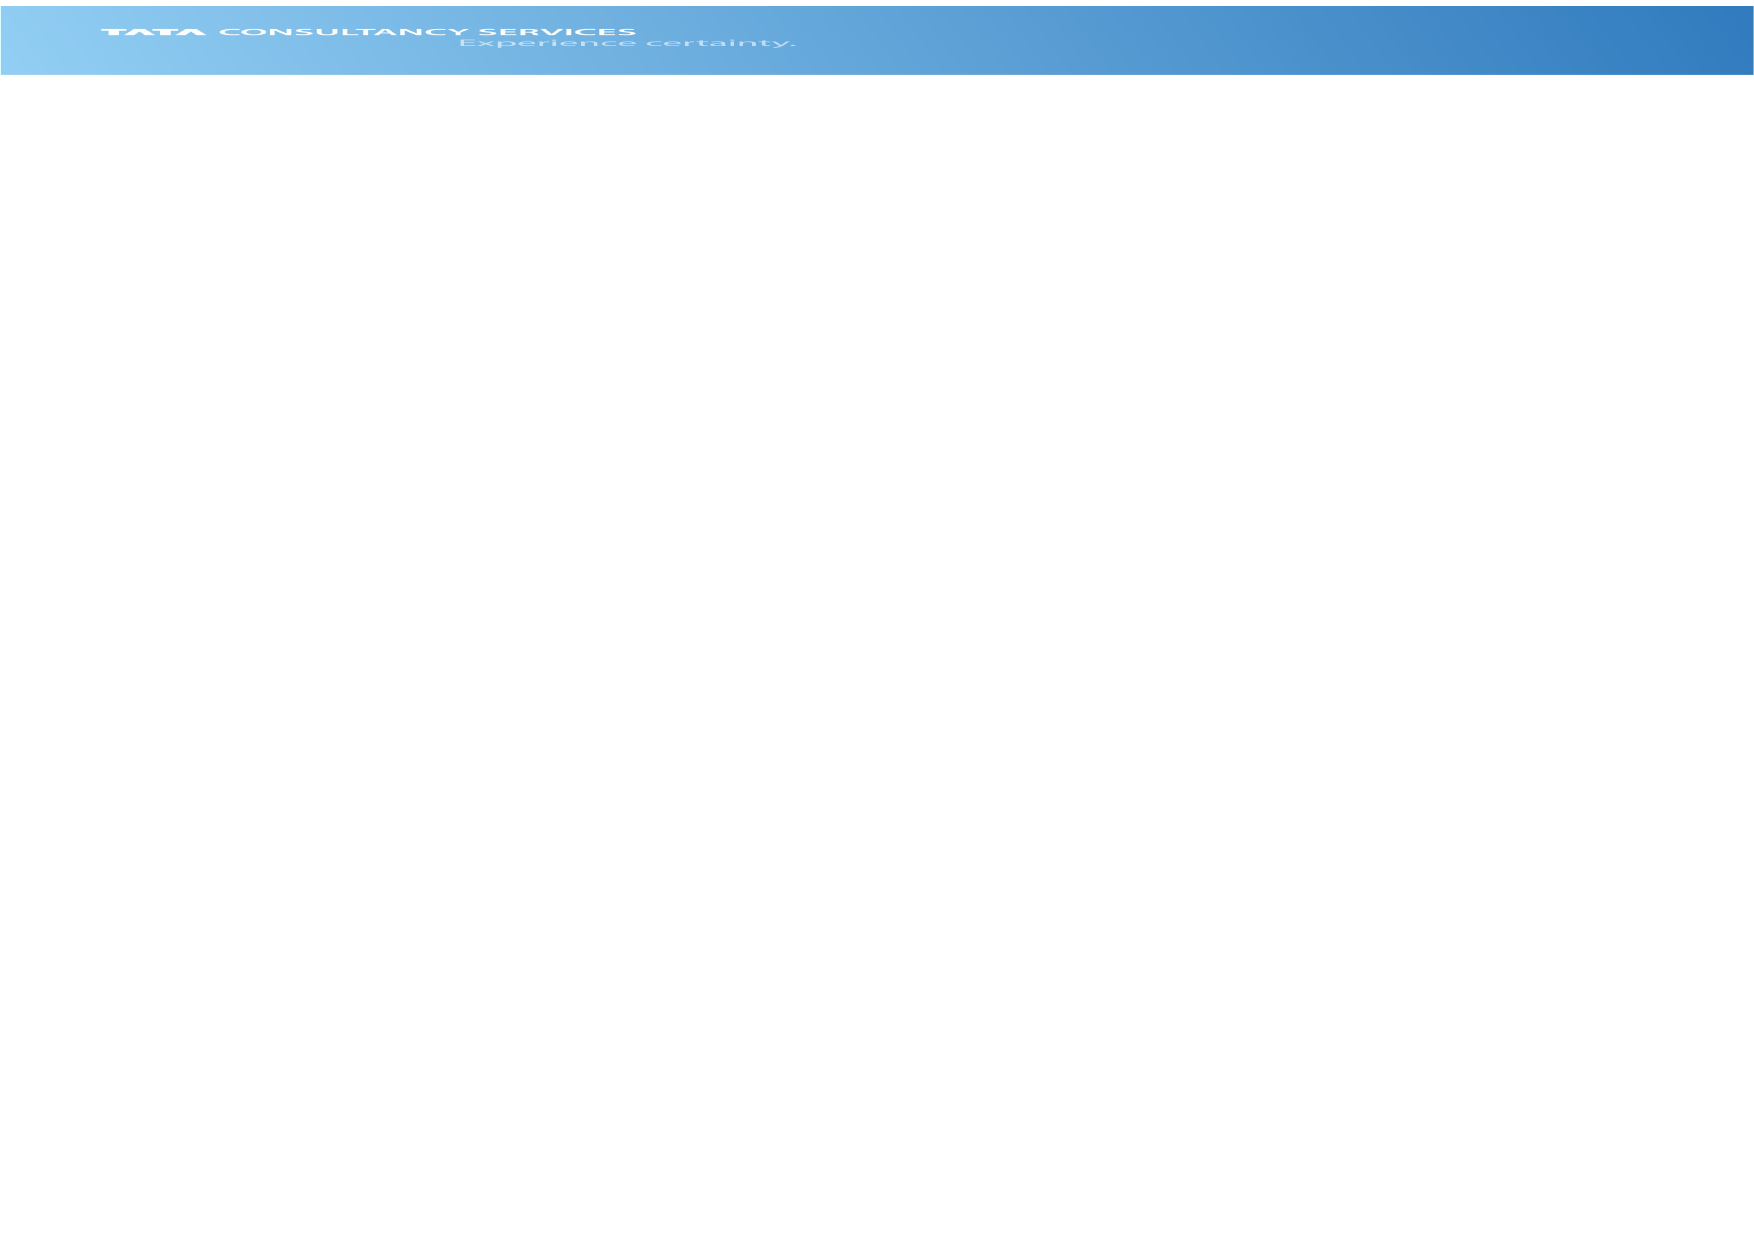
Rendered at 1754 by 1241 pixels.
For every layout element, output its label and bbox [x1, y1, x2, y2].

picture [0, 6, 1754, 75]
